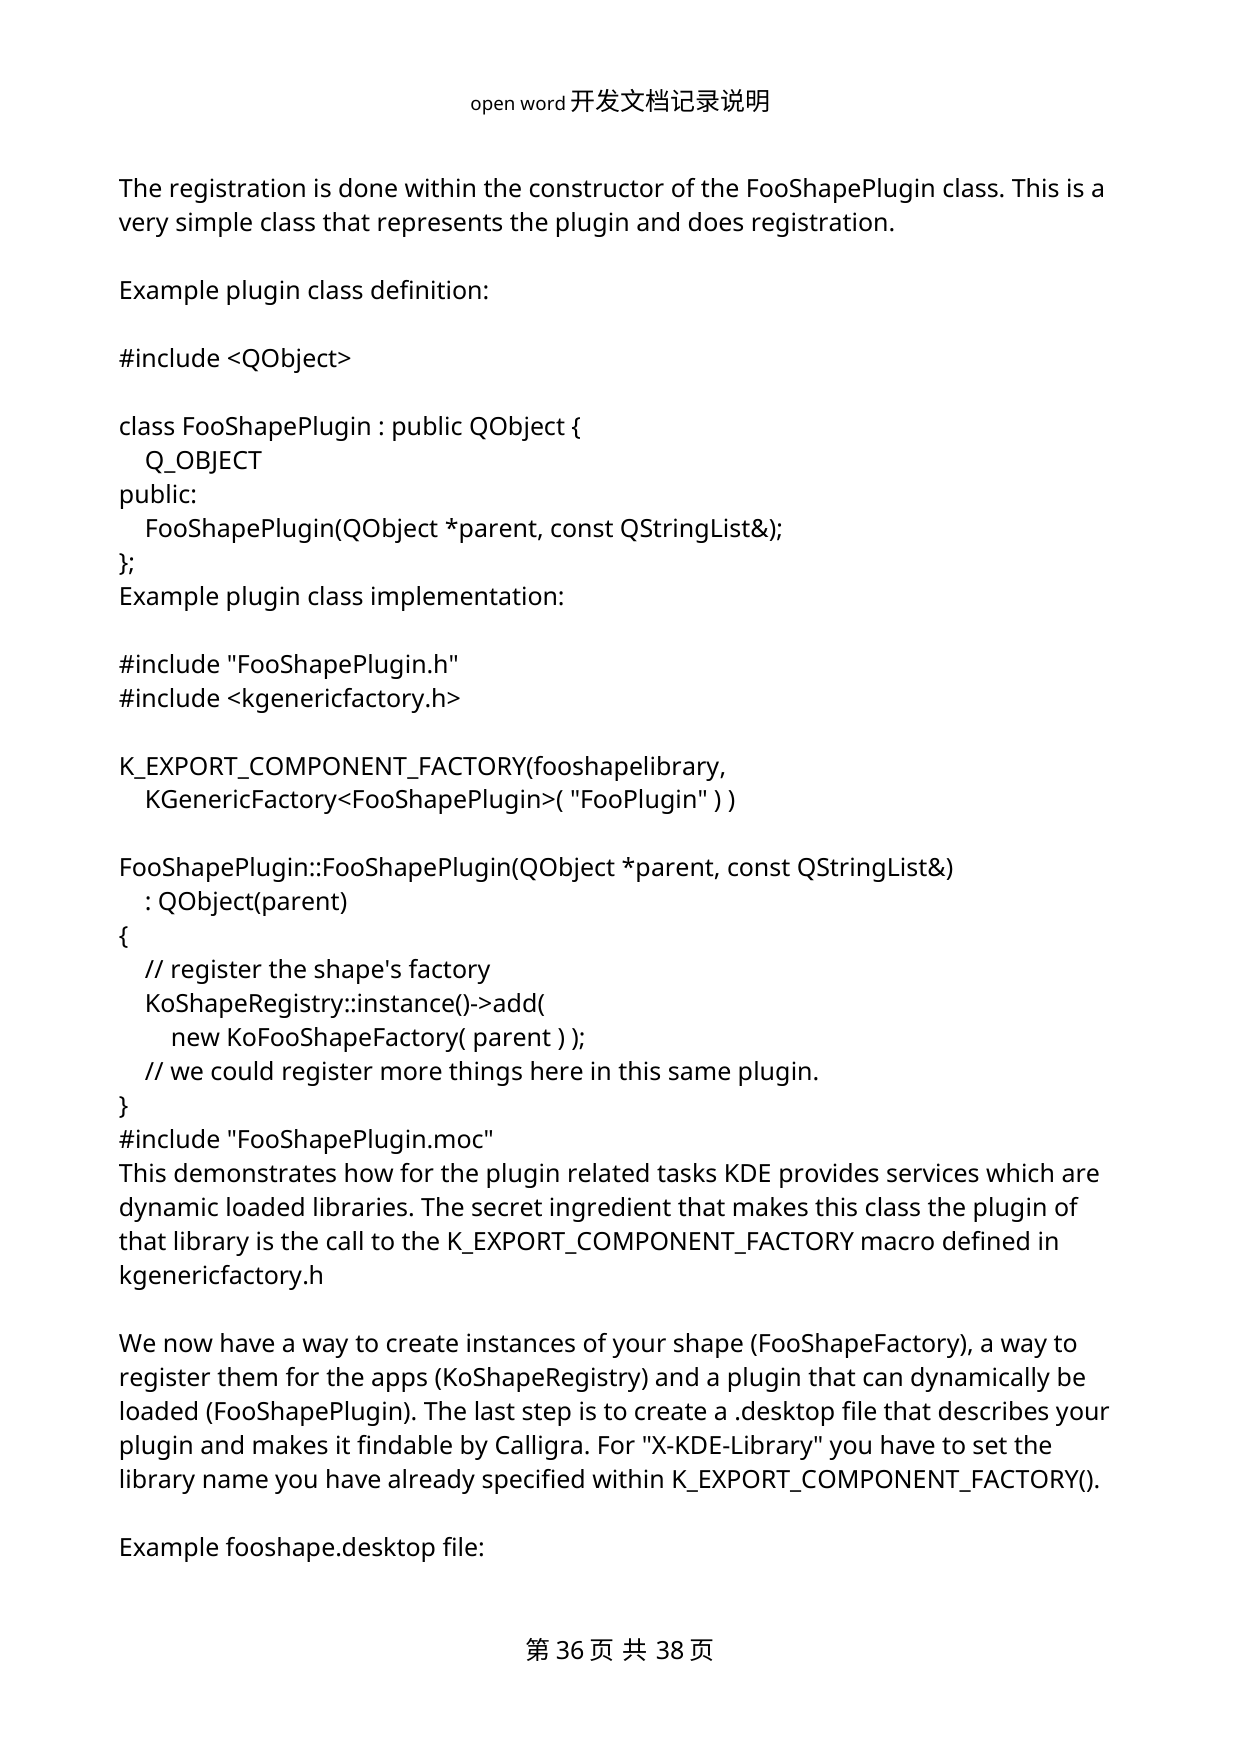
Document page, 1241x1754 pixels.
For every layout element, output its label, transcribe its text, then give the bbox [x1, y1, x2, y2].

text Example fooshape.desktop file: [119, 1529, 1121, 1563]
text #include "FooShapePlugin.h" [119, 647, 1121, 681]
text #include "FooShapePlugin.moc" [119, 1122, 1121, 1156]
text K_EXPORT_COMPONENT_FACTORY(fooshapelibrary, [119, 748, 1121, 782]
text // we could register more things here in this same plugin. [119, 1054, 1121, 1088]
text class FooShapePlugin : public QObject { [119, 409, 1121, 443]
text }; [119, 545, 1121, 579]
text // register the shape's factory [119, 952, 1121, 986]
text } [119, 1088, 1121, 1122]
text { [119, 918, 1121, 952]
text new KoFooShapeFactory( parent ) ); [119, 1020, 1121, 1054]
text This demonstrates how for the plugin related tasks KDE provides services which are dynamic loaded libraries. The secret ingredient that makes this class the plugin of that library is the call to the K_EXPORT_COMPONENT_FACTORY macro defined in kgenericfactory.h [119, 1156, 1121, 1292]
text We now have a way to create instances of your shape (FooShapeFactory), a way to register them for the apps (KoShapeRegistry) and a plugin that can dynamically be loaded (FooShapePlugin). The last step is to create a .desktop file that describes your plugin and makes it findable by Calligra. For "X-KDE-Library" you have to set the library name you have already specified within K_EXPORT_COMPONENT_FACTORY(). [119, 1326, 1121, 1496]
text : QObject(parent) [119, 884, 1121, 918]
text Example plugin class definition: [119, 273, 1121, 307]
text KGenericFactory<FooShapePlugin>( "FooPlugin" ) ) [119, 782, 1121, 816]
text Example plugin class implementation: [119, 579, 1121, 613]
text FooShapePlugin::FooShapePlugin(QObject *parent, const QStringList&) [119, 850, 1121, 884]
text Q_OBJECT [119, 443, 1121, 477]
text public: [119, 477, 1121, 511]
text #include <kgenericfactory.h> [119, 681, 1121, 714]
text The registration is done within the constructor of the FooShapePlugin class. This is a very simple class that represents the plugin and does registration. [119, 171, 1121, 239]
text #include <QObject> [119, 341, 1121, 375]
text FooShapePlugin(QObject *parent, const QStringList&); [119, 511, 1121, 545]
text KoShapeRegistry::instance()->add( [119, 986, 1121, 1020]
